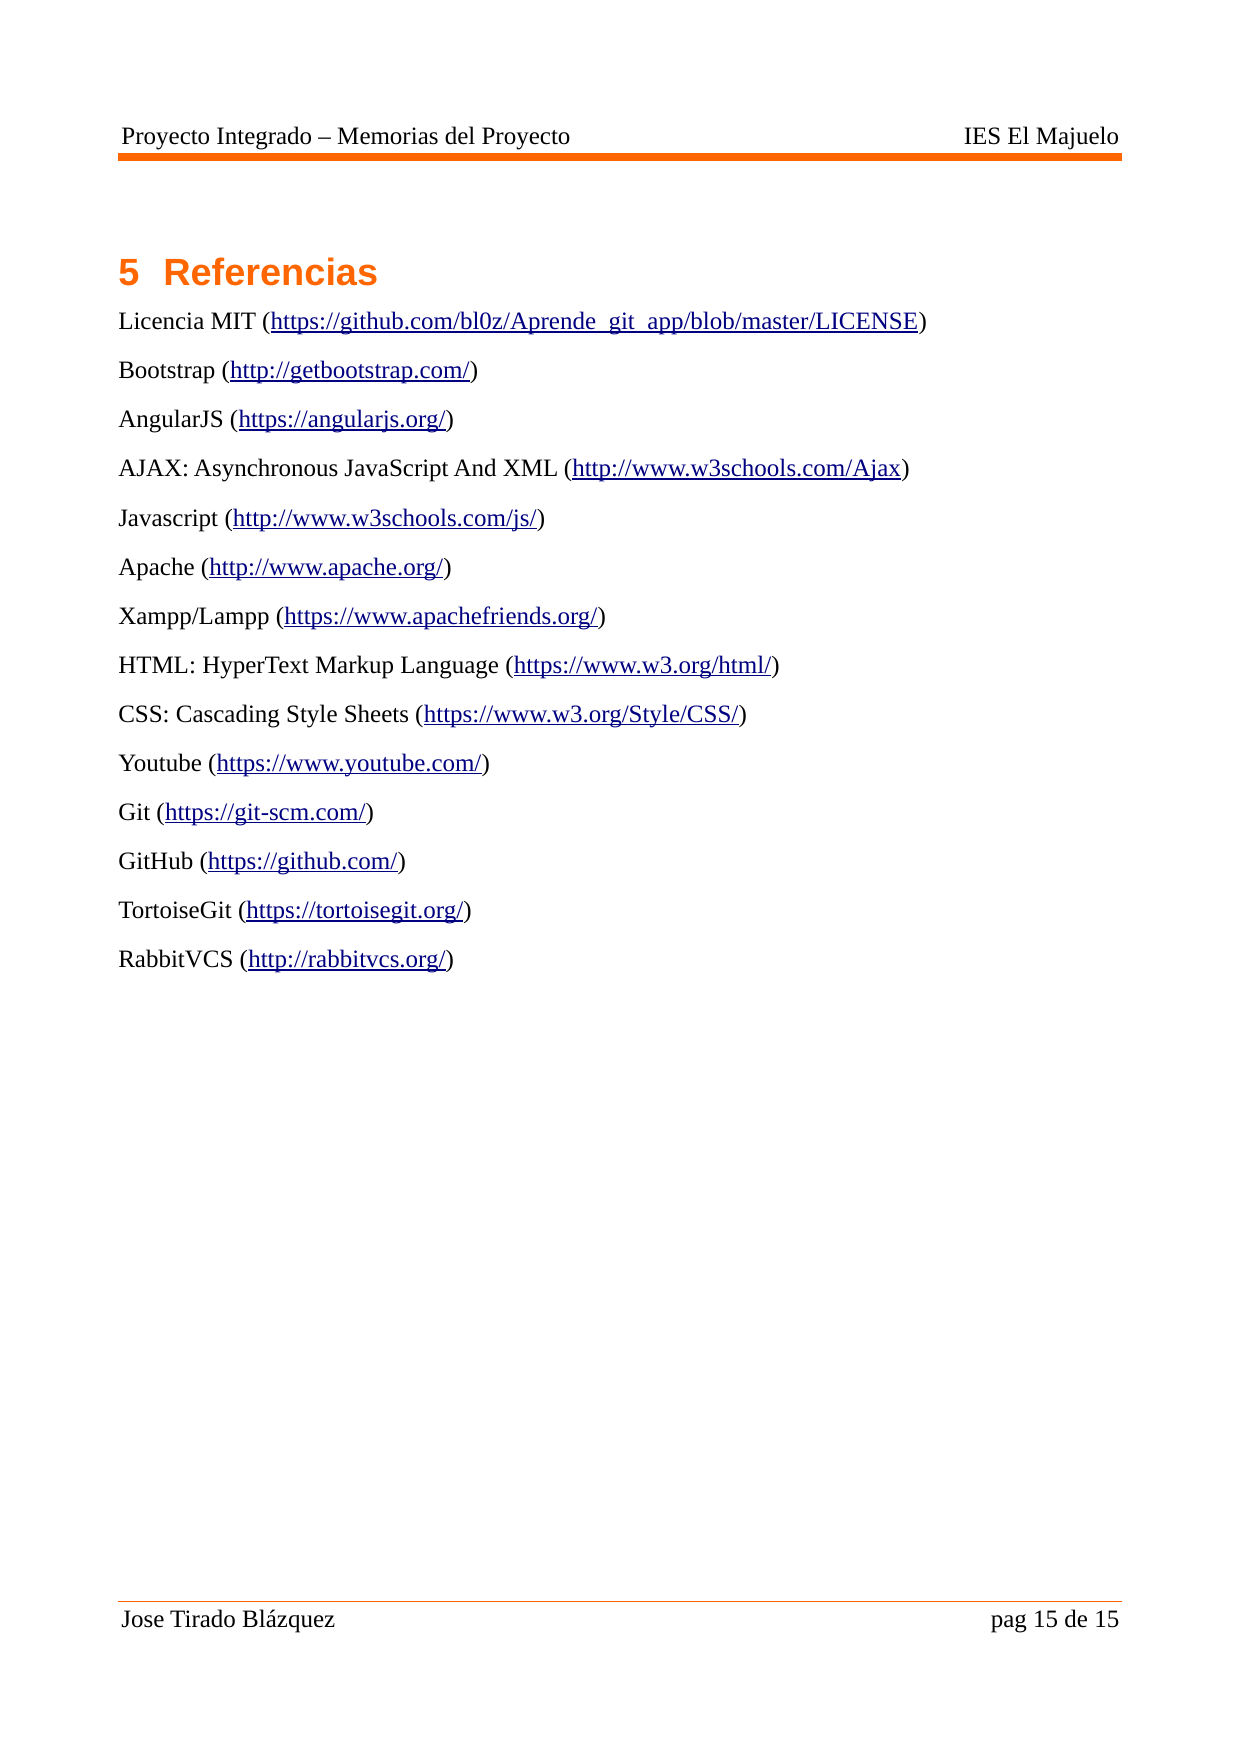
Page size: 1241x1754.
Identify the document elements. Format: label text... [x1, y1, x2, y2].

subtitle 5 Referencias [118, 250, 1122, 294]
text RabbitVCS (http://rabbitvcs.org/) [118, 944, 1122, 973]
text AngularJS (https://angularjs.org/) [118, 404, 1122, 433]
text Licencia MIT (https://github.com/bl0z/Aprende_git_app/blob/master/LICENSE) [118, 306, 1122, 335]
text Youtube (https://www.youtube.com/) [118, 748, 1122, 777]
text Javascript (http://www.w3schools.com/js/) [118, 503, 1122, 531]
text TortoiseGit (https://tortoisegit.org/) [118, 895, 1122, 924]
text CSS: Cascading Style Sheets (https://www.w3.org/Style/CSS/) [118, 699, 1122, 728]
text Xampp/Lampp (https://www.apachefriends.org/) [118, 601, 1122, 629]
text Apache (http://www.apache.org/) [118, 552, 1122, 580]
text Bootstrap (http://getbootstrap.com/) [118, 355, 1122, 384]
text Git (https://git-scm.com/) [118, 797, 1122, 826]
text AJAX: Asynchronous JavaScript And XML (http://www.w3schools.com/Ajax) [118, 453, 1122, 482]
text HTML: HyperText Markup Language (https://www.w3.org/html/) [118, 650, 1122, 678]
text GitHub (https://github.com/) [118, 846, 1122, 875]
